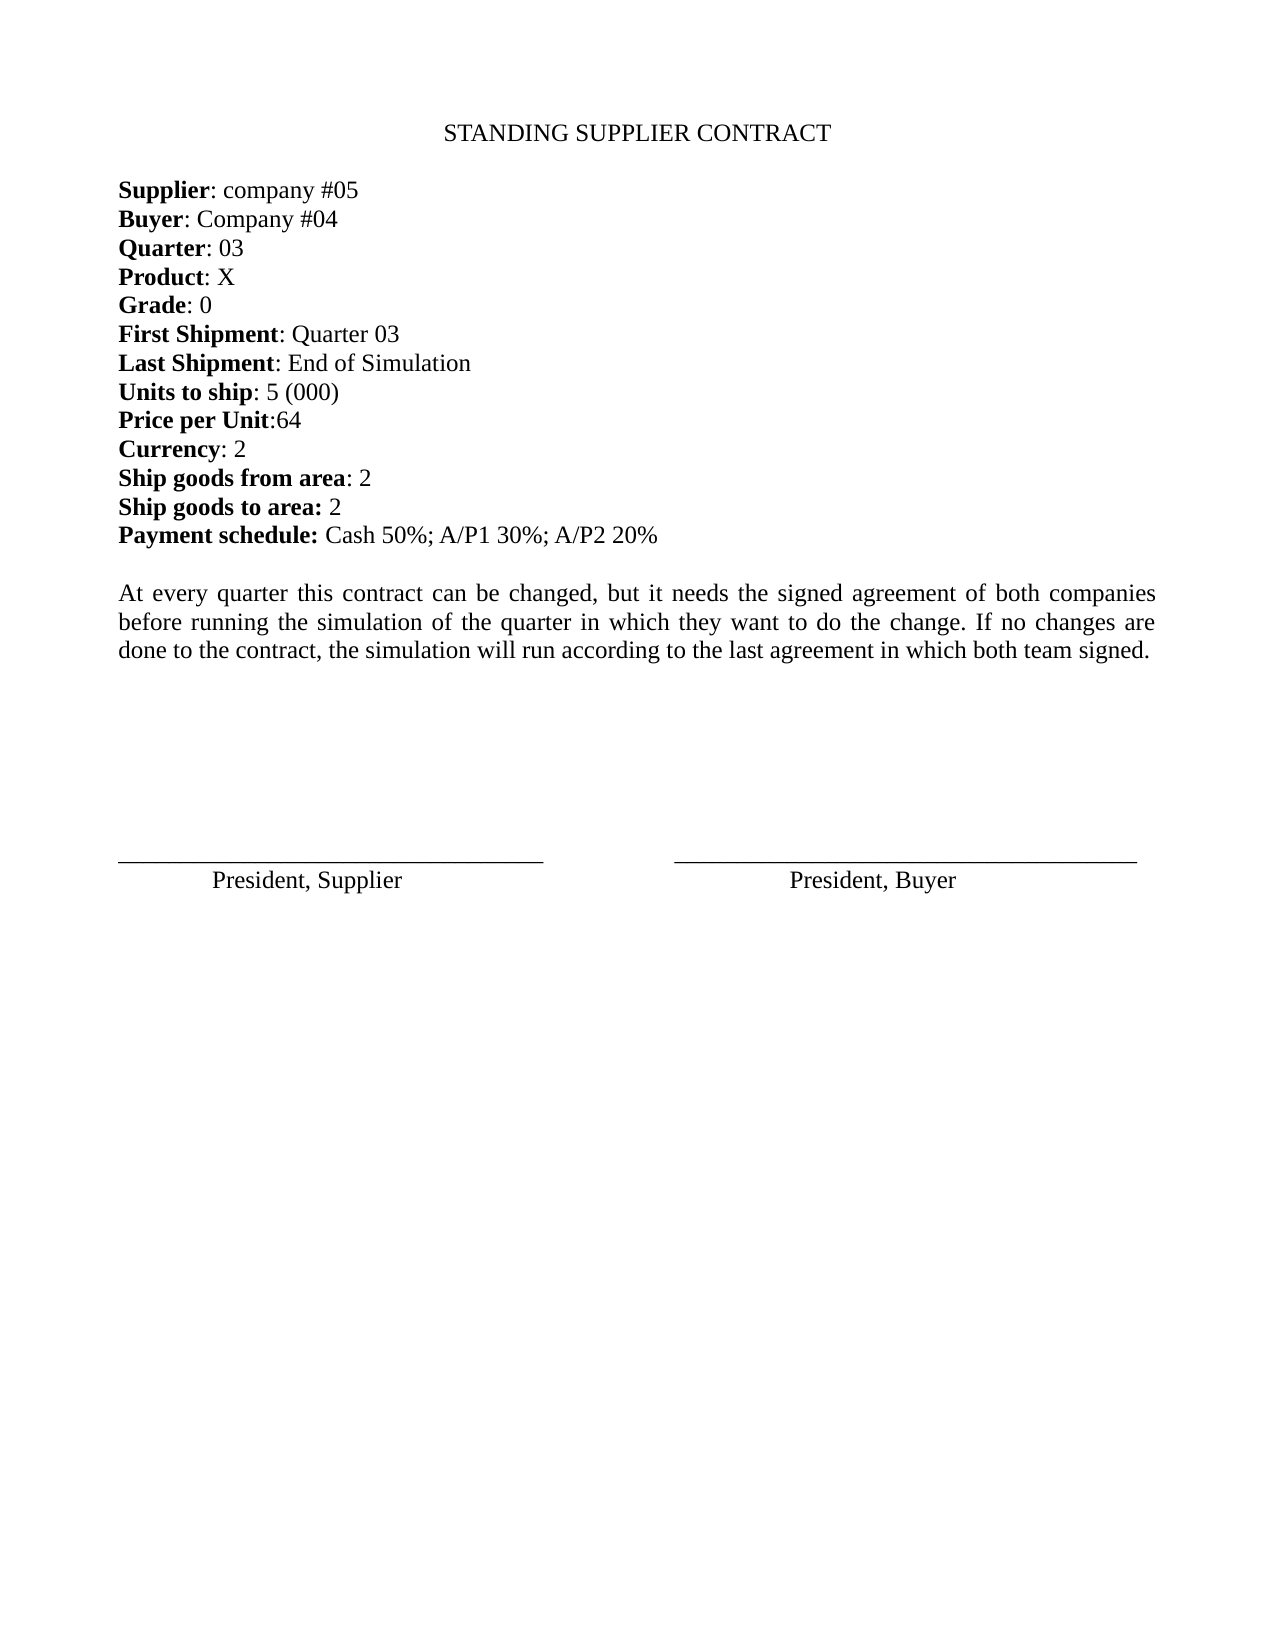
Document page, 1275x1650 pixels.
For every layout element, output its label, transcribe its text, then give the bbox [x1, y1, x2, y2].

text STANDING SUPPLIER CONTRACT [118, 118, 1157, 147]
text First Shipment: Quarter 03 [118, 319, 1157, 348]
text Product: X [118, 262, 1157, 291]
text Buyer: Company #04 [118, 204, 1157, 233]
text Quarter: 03 [118, 233, 1157, 262]
text Payment schedule: Cash 50%; A/P1 30%; A/P2 20% [118, 521, 1157, 549]
text Grade: 0 [118, 291, 1157, 319]
text Ship goods to area: 2 [118, 492, 1157, 521]
text Last Shipment: End of Simulation [118, 348, 1157, 377]
text President, Supplier President, Buyer [118, 866, 1157, 894]
text Price per Unit:64 [118, 406, 1157, 434]
text Ship goods from area: 2 [118, 463, 1157, 492]
text At every quarter this contract can be changed, but it needs the signed agreement of both companies before running the simulation of the quarter in which they want to do the change. If no changes are done to the contract, the simulation will run according to the last agreement in which both team signed. [118, 578, 1157, 664]
text Units to ship: 5 (000) [118, 377, 1157, 406]
text Supplier: company #05 [118, 176, 1157, 204]
text __________________________________ _____________________________________ [118, 837, 1157, 866]
text Currency: 2 [118, 434, 1157, 463]
